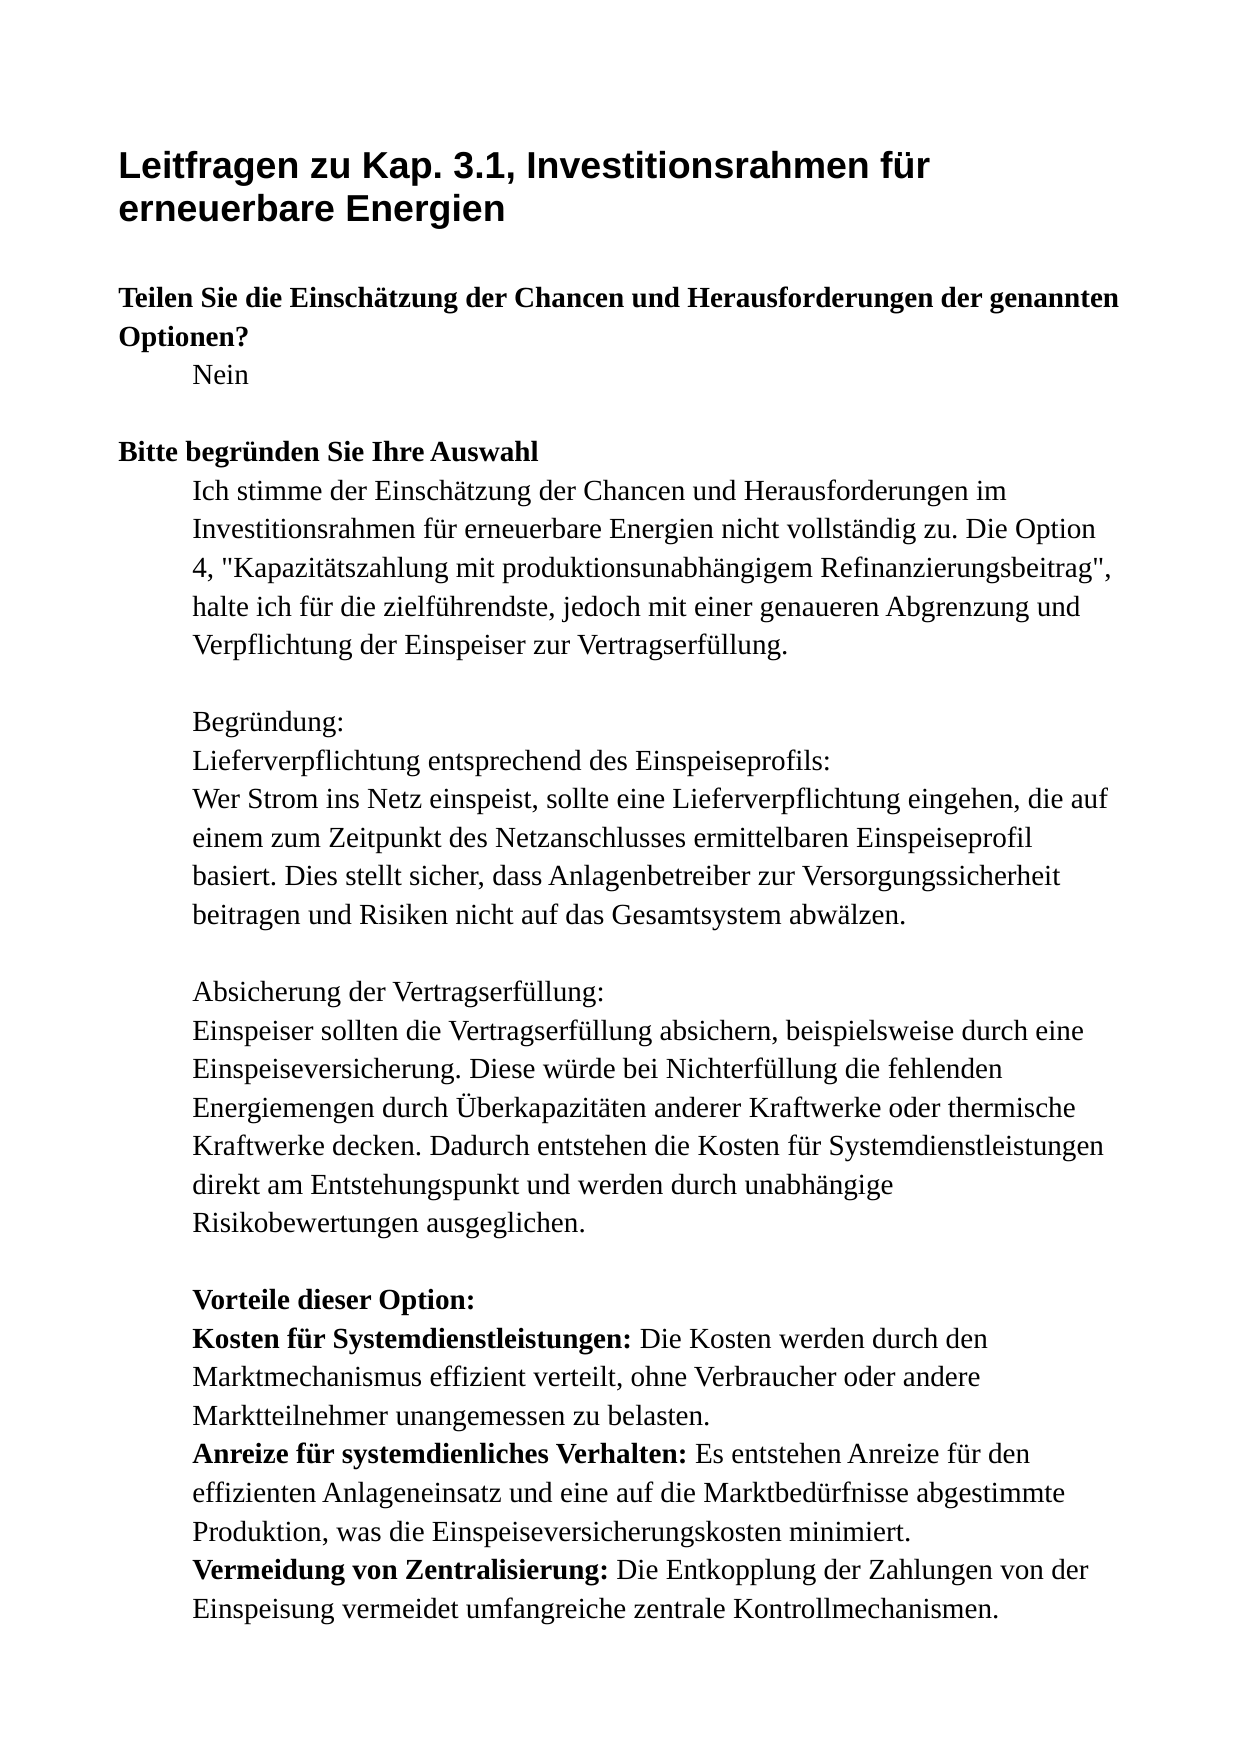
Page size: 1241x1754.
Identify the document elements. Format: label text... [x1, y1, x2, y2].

text Kosten für Systemdienstleistungen: Die Kosten werden durch den Marktmechanismus effizient verteilt, ohne Verbraucher oder andere Marktteilnehmer unangemessen zu belasten. [192, 1321, 1122, 1432]
text Bitte begründen Sie Ihre Auswahl [118, 434, 1122, 468]
text Nein [192, 357, 1122, 391]
text Ich stimme der Einschätzung der Chancen und Herausforderungen im Investitionsrahmen für erneuerbare Energien nicht vollständig zu. Die Option 4, "Kapazitätszahlung mit produktionsunabhängigem Refinanzierungsbeitrag", halte ich für die zielführendste, jedoch mit einer genaueren Abgrenzung und Verpflichtung der Einspeiser zur Vertragserfüllung. [192, 473, 1122, 661]
text Vorteile dieser Option: [192, 1282, 1122, 1316]
text Begründung: [192, 704, 1122, 738]
text Wer Strom ins Netz einspeist, sollte eine Lieferverpflichtung eingehen, die auf einem zum Zeitpunkt des Netzanschlusses ermittelbaren Einspeiseprofil basiert. Dies stellt sicher, dass Anlagenbetreiber zur Versorgungssicherheit beitragen und Risiken nicht auf das Gesamtsystem abwälzen. [192, 781, 1122, 931]
text Vermeidung von Zentralisierung: Die Entkopplung der Zahlungen von der Einspeisung vermeidet umfangreiche zentrale Kontrollmechanismen. [192, 1552, 1122, 1624]
subtitle Leitfragen zu Kap. 3.1, Investitionsrahmen für erneuerbare Energien [118, 143, 1122, 229]
text Lieferverpflichtung entsprechend des Einspeiseprofils: [192, 743, 1122, 776]
text Einspeiser sollten die Vertragserfüllung absichern, beispielsweise durch eine Einspeiseversicherung. Diese würde bei Nichterfüllung die fehlenden Energiemengen durch Überkapazitäten anderer Kraftwerke oder thermische Kraftwerke decken. Dadurch entstehen die Kosten für Systemdienstleistungen direkt am Entstehungspunkt und werden durch unabhängige Risikobewertungen ausgeglichen. [192, 1013, 1122, 1239]
text Absicherung der Vertragserfüllung: [192, 974, 1122, 1008]
text Teilen Sie die Einschätzung der Chancen und Herausforderungen der genannten Optionen? [118, 280, 1122, 352]
text Anreize für systemdienliches Verhalten: Es entstehen Anreize für den effizienten Anlageneinsatz und eine auf die Marktbedürfnisse abgestimmte Produktion, was die Einspeiseversicherungskosten minimiert. [192, 1437, 1122, 1547]
